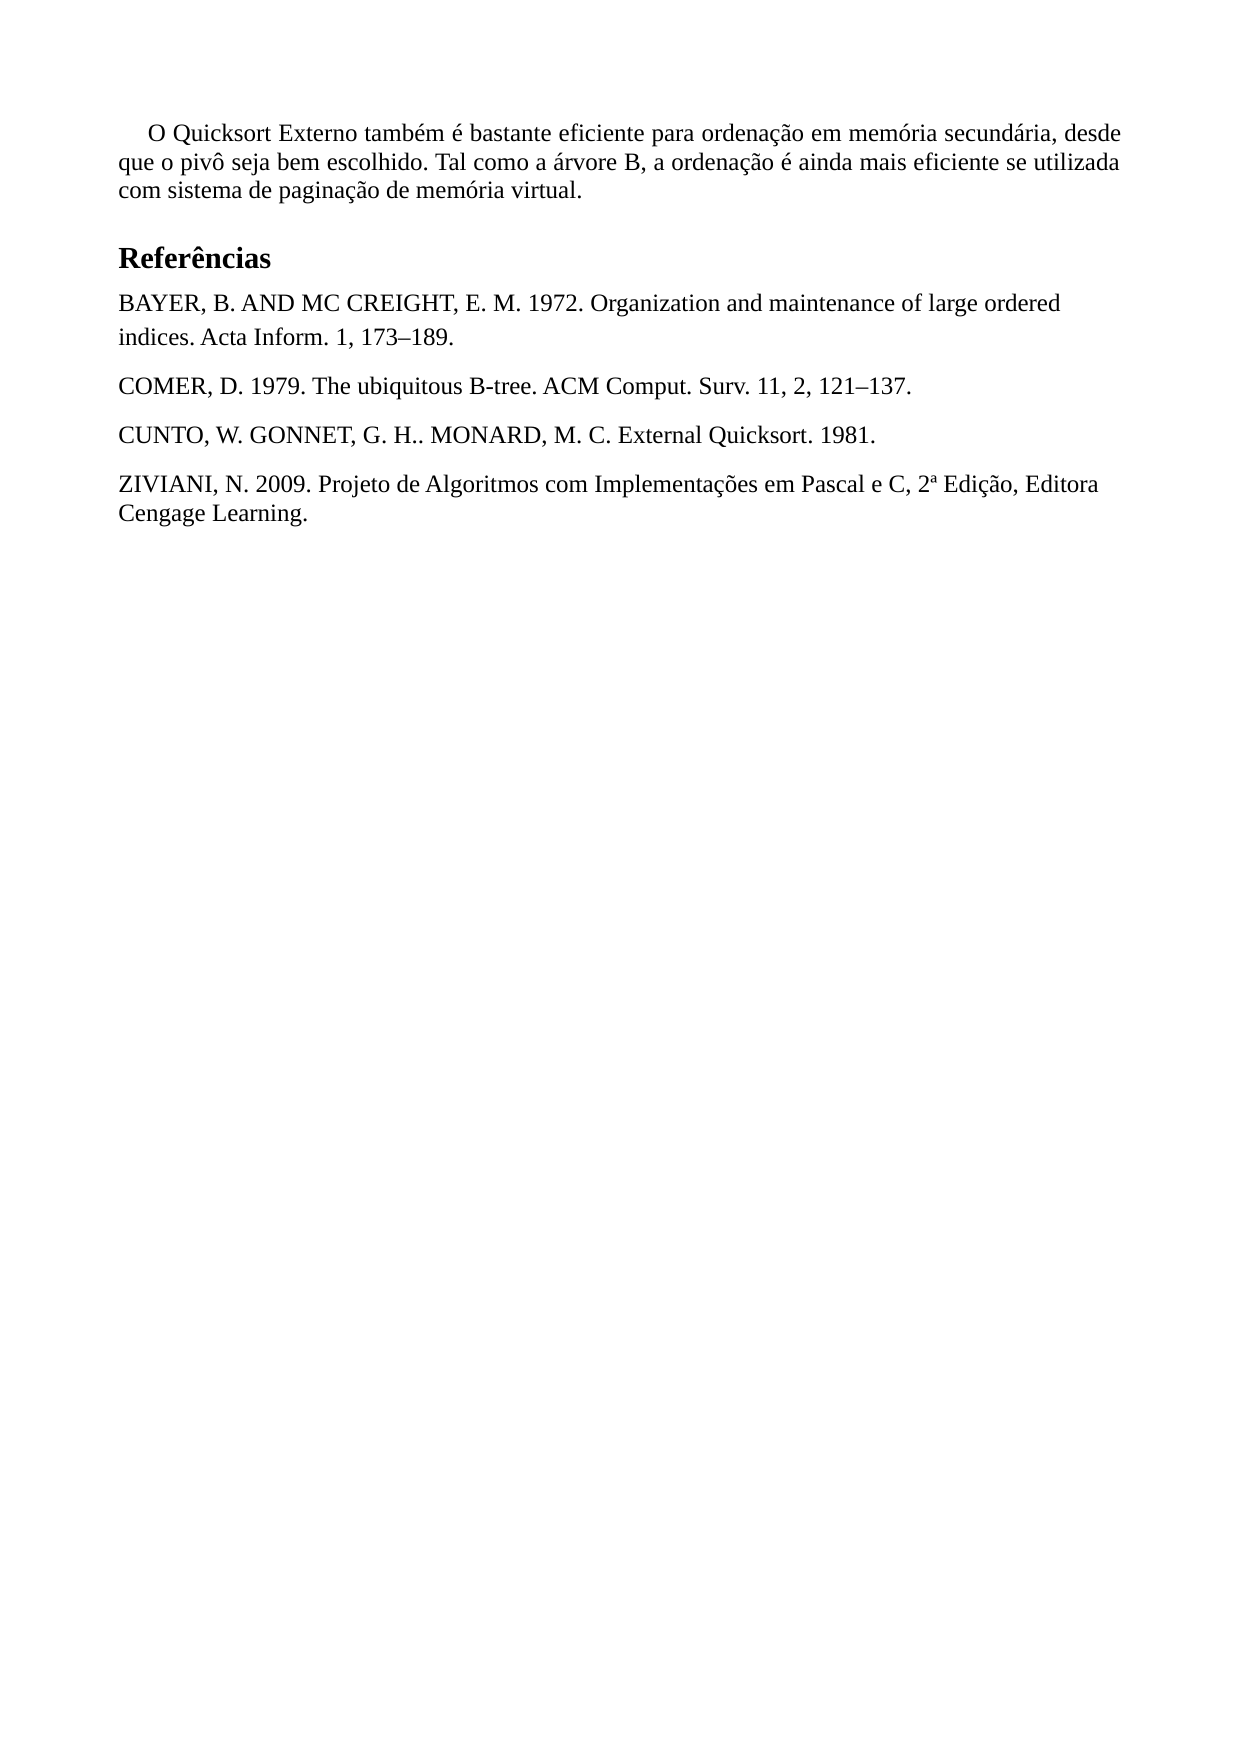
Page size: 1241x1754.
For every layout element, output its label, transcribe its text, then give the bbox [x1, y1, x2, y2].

text COMER, D. 1979. The ubiquitous B-tree. ACM Comput. Surv. 11, 2, 121–137. [118, 371, 1122, 400]
text BAYER, B. AND MC CREIGHT, E. M. 1972. Organization and maintenance of large ordered indices. Acta Inform. 1, 173–189. [118, 288, 1122, 351]
text ZIVIANI, N. 2009. Projeto de Algoritmos com Implementações em Pascal e C, 2ª Edição, Editora Cengage Learning. [118, 469, 1122, 527]
subtitle Referências [118, 240, 1122, 275]
text O Quicksort Externo também é bastante eficiente para ordenação em memória secundária, desde que o pivô seja bem escolhido. Tal como a árvore B, a ordenação é ainda mais eficiente se utilizada com sistema de paginação de memória virtual. [118, 118, 1122, 204]
text CUNTO, W. GONNET, G. H.. MONARD, M. C. External Quicksort. 1981. [118, 420, 1122, 449]
